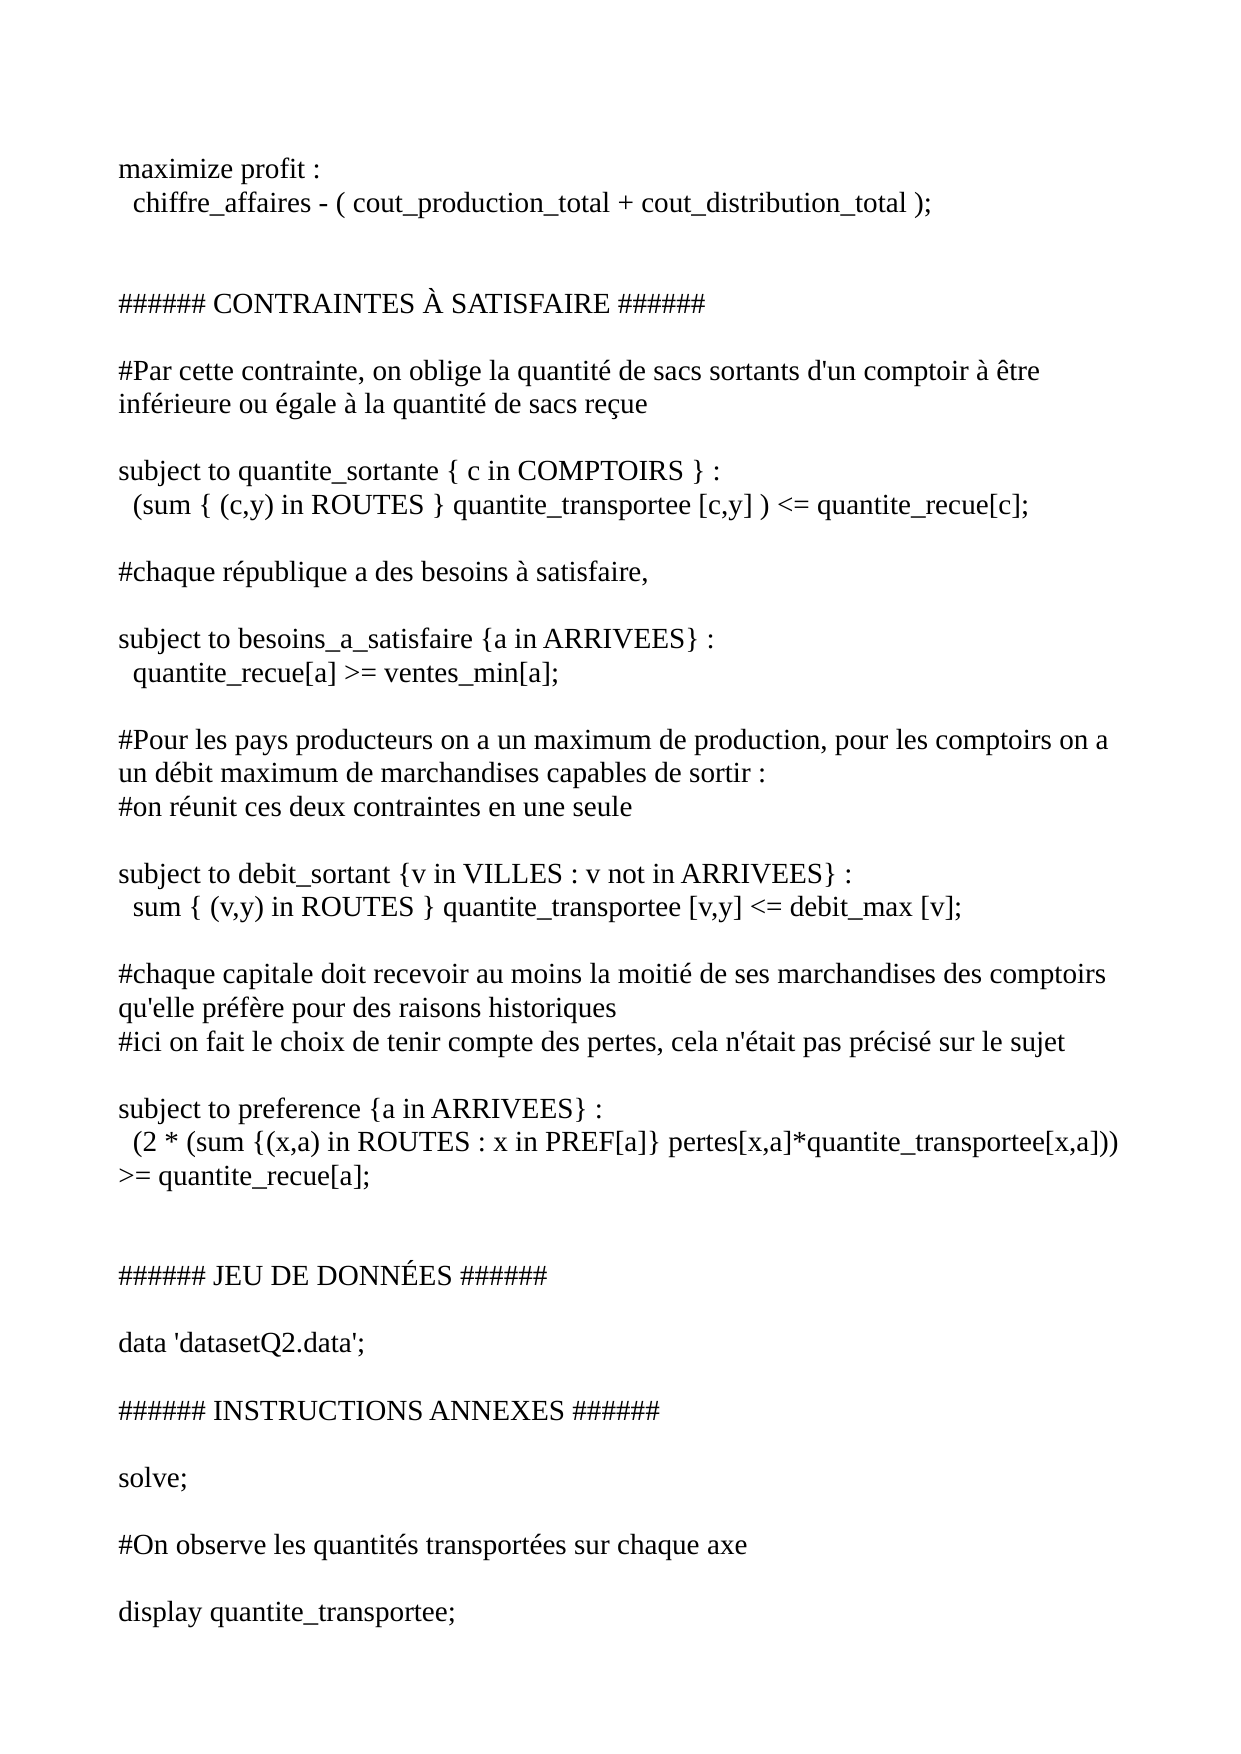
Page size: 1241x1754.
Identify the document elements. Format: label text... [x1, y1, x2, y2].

text #Pour les pays producteurs on a un maximum de production, pour les comptoirs on a un débit maximum de marchandises capables de sortir : [118, 722, 1122, 789]
text (2 * (sum {(x,a) in ROUTES : x in PREF[a]} pertes[x,a]*quantite_transportee[x,a])) >= quantite_recue[a]; [118, 1124, 1122, 1191]
text #chaque capitale doit recevoir au moins la moitié de ses marchandises des comptoirs qu'elle préfère pour des raisons historiques [118, 957, 1122, 1024]
text #Par cette contrainte, on oblige la quantité de sacs sortants d'un comptoir à être inférieure ou égale à la quantité de sacs reçue [118, 353, 1122, 420]
text subject to preference {a in ARRIVEES} : [118, 1091, 1122, 1124]
text sum { (v,y) in ROUTES } quantite_transportee [v,y] <= debit_max [v]; [118, 889, 1122, 923]
text subject to besoins_a_satisfaire {a in ARRIVEES} : [118, 621, 1122, 655]
text ###### JEU DE DONNÉES ###### [118, 1258, 1122, 1292]
text data 'datasetQ2.data'; [118, 1326, 1122, 1359]
text ###### INSTRUCTIONS ANNEXES ###### [118, 1393, 1122, 1426]
text #On observe les quantités transportées sur chaque axe [118, 1527, 1122, 1560]
text solve; [118, 1460, 1122, 1493]
text quantite_recue[a] >= ventes_min[a]; [118, 655, 1122, 688]
text maximize profit : [118, 152, 1122, 185]
text ###### CONTRAINTES À SATISFAIRE ###### [118, 286, 1122, 319]
text display quantite_transportee; [118, 1594, 1122, 1627]
text #chaque république a des besoins à satisfaire, [118, 554, 1122, 588]
text #on réunit ces deux contraintes en une seule [118, 789, 1122, 822]
text subject to debit_sortant {v in VILLES : v not in ARRIVEES} : [118, 856, 1122, 889]
text #ici on fait le choix de tenir compte des pertes, cela n'était pas précisé sur le sujet [118, 1024, 1122, 1057]
text subject to quantite_sortante { c in COMPTOIRS } : [118, 453, 1122, 487]
text (sum { (c,y) in ROUTES } quantite_transportee [c,y] ) <= quantite_recue[c]; [118, 487, 1122, 521]
text chiffre_affaires - ( cout_production_total + cout_distribution_total ); [118, 185, 1122, 219]
